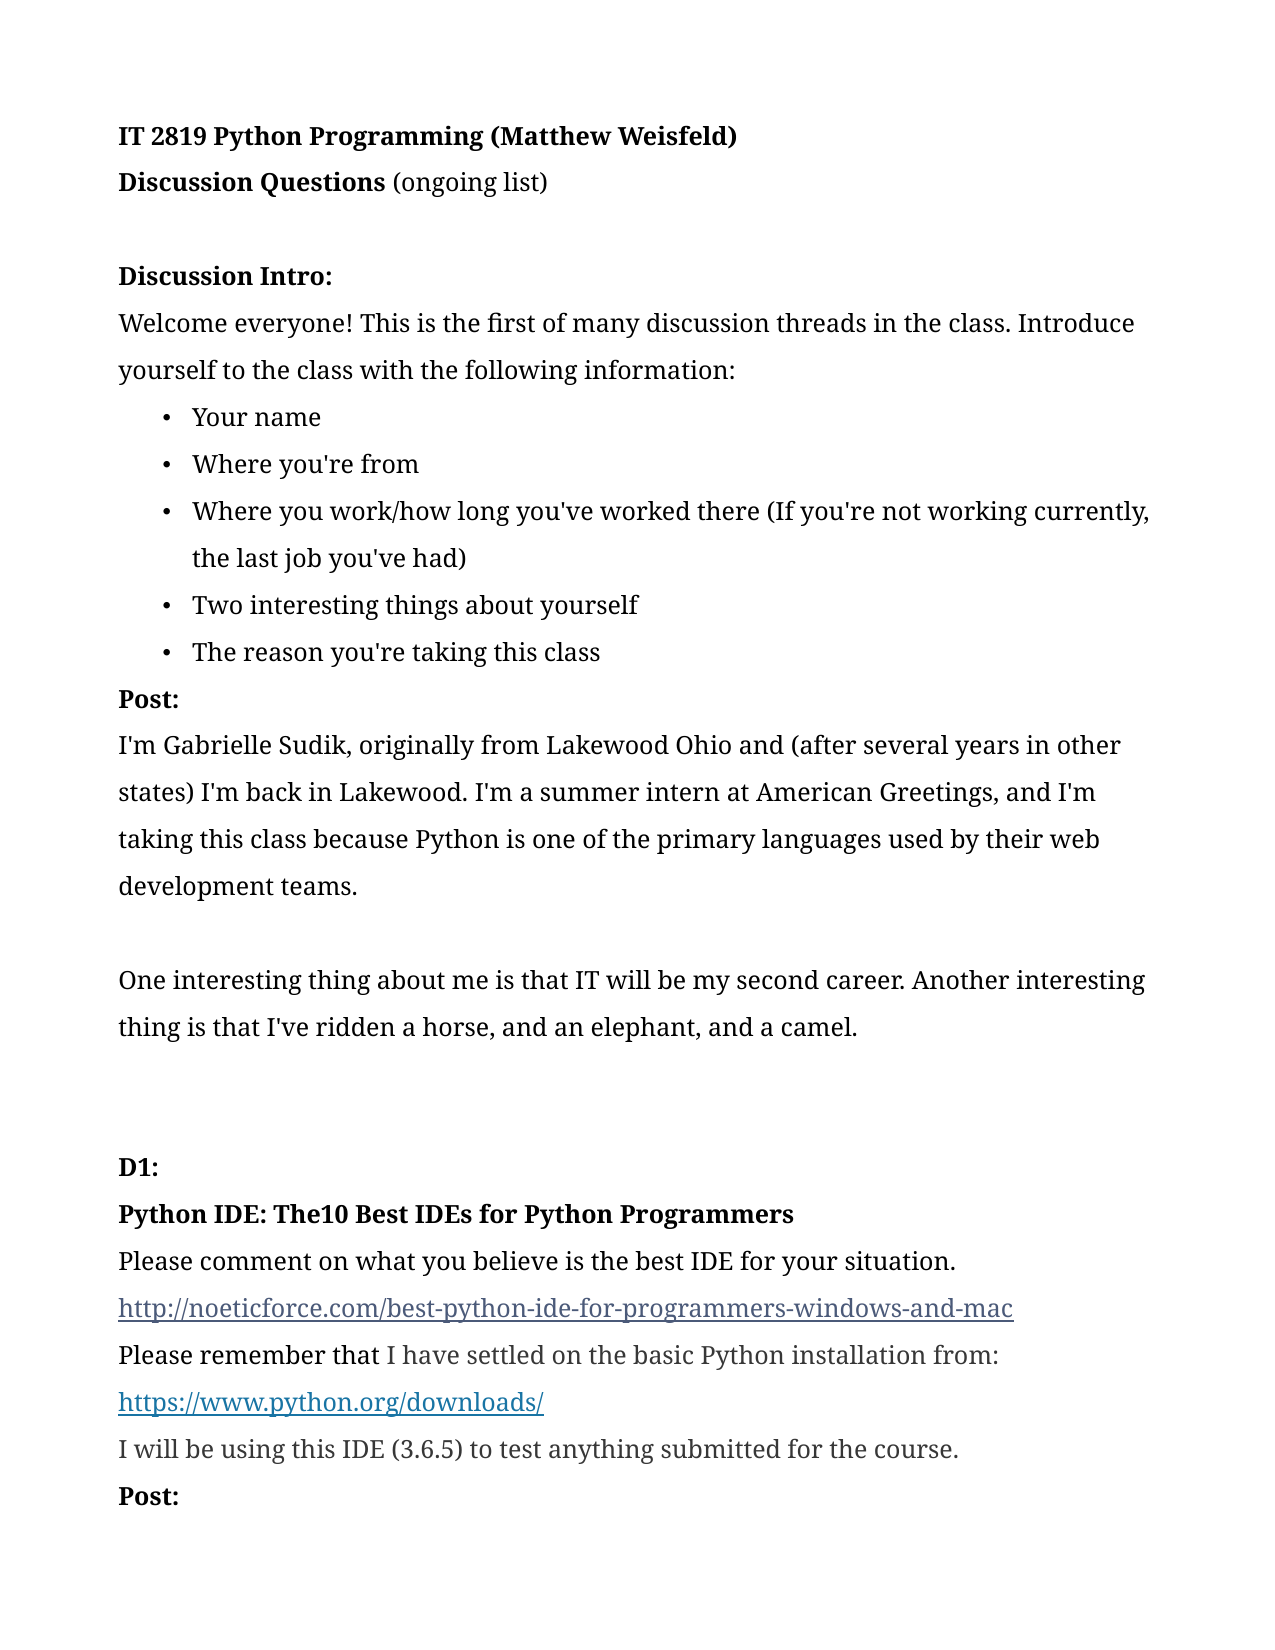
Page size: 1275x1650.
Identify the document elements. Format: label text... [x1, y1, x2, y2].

text Discussion Questions (ongoing list) [118, 165, 1157, 199]
text I will be using this IDE (3.6.5) to test anything submitted for the course. [118, 1432, 1157, 1466]
text Post: [118, 1479, 1157, 1513]
text Discussion Intro: [118, 259, 1157, 293]
text Please remember that I have settled on the basic Python installation from: [118, 1338, 1157, 1372]
text Post: [118, 681, 1157, 716]
list Where you're from [162, 447, 1157, 481]
text One interesting thing about me is that IT will be my second career. Another interesting thing is that I've ridden a horse, and an elephant, and a camel. [118, 962, 1157, 1043]
list Where you work/how long you've worked there (If you're not working currently, the last job you've had) [162, 493, 1157, 574]
text Python IDE: The10 Best IDEs for Python Programmers [118, 1197, 1157, 1231]
text https://www.python.org/downloads/ [118, 1385, 1157, 1419]
text http://noeticforce.com/best-python-ide-for-programmers-windows-and-mac [118, 1291, 1157, 1325]
text I'm Gabrielle Sudik, originally from Lakewood Ohio and (after several years in other states) I'm back in Lakewood. I'm a summer intern at American Greetings, and I'm taking this class because Python is one of the primary languages used by their web development teams. [118, 728, 1157, 903]
text IT 2819 Python Programming (Matthew Weisfeld) [118, 118, 1157, 152]
list The reason you're taking this class [162, 634, 1157, 668]
list Two interesting things about yourself [162, 587, 1157, 622]
text D1: [118, 1150, 1157, 1184]
text Please comment on what you believe is the best IDE for your situation. [118, 1244, 1157, 1278]
list Your name [162, 399, 1157, 434]
text Welcome everyone! This is the first of many discussion threads in the class. Introduce yourself to the class with the following information: [118, 306, 1157, 387]
